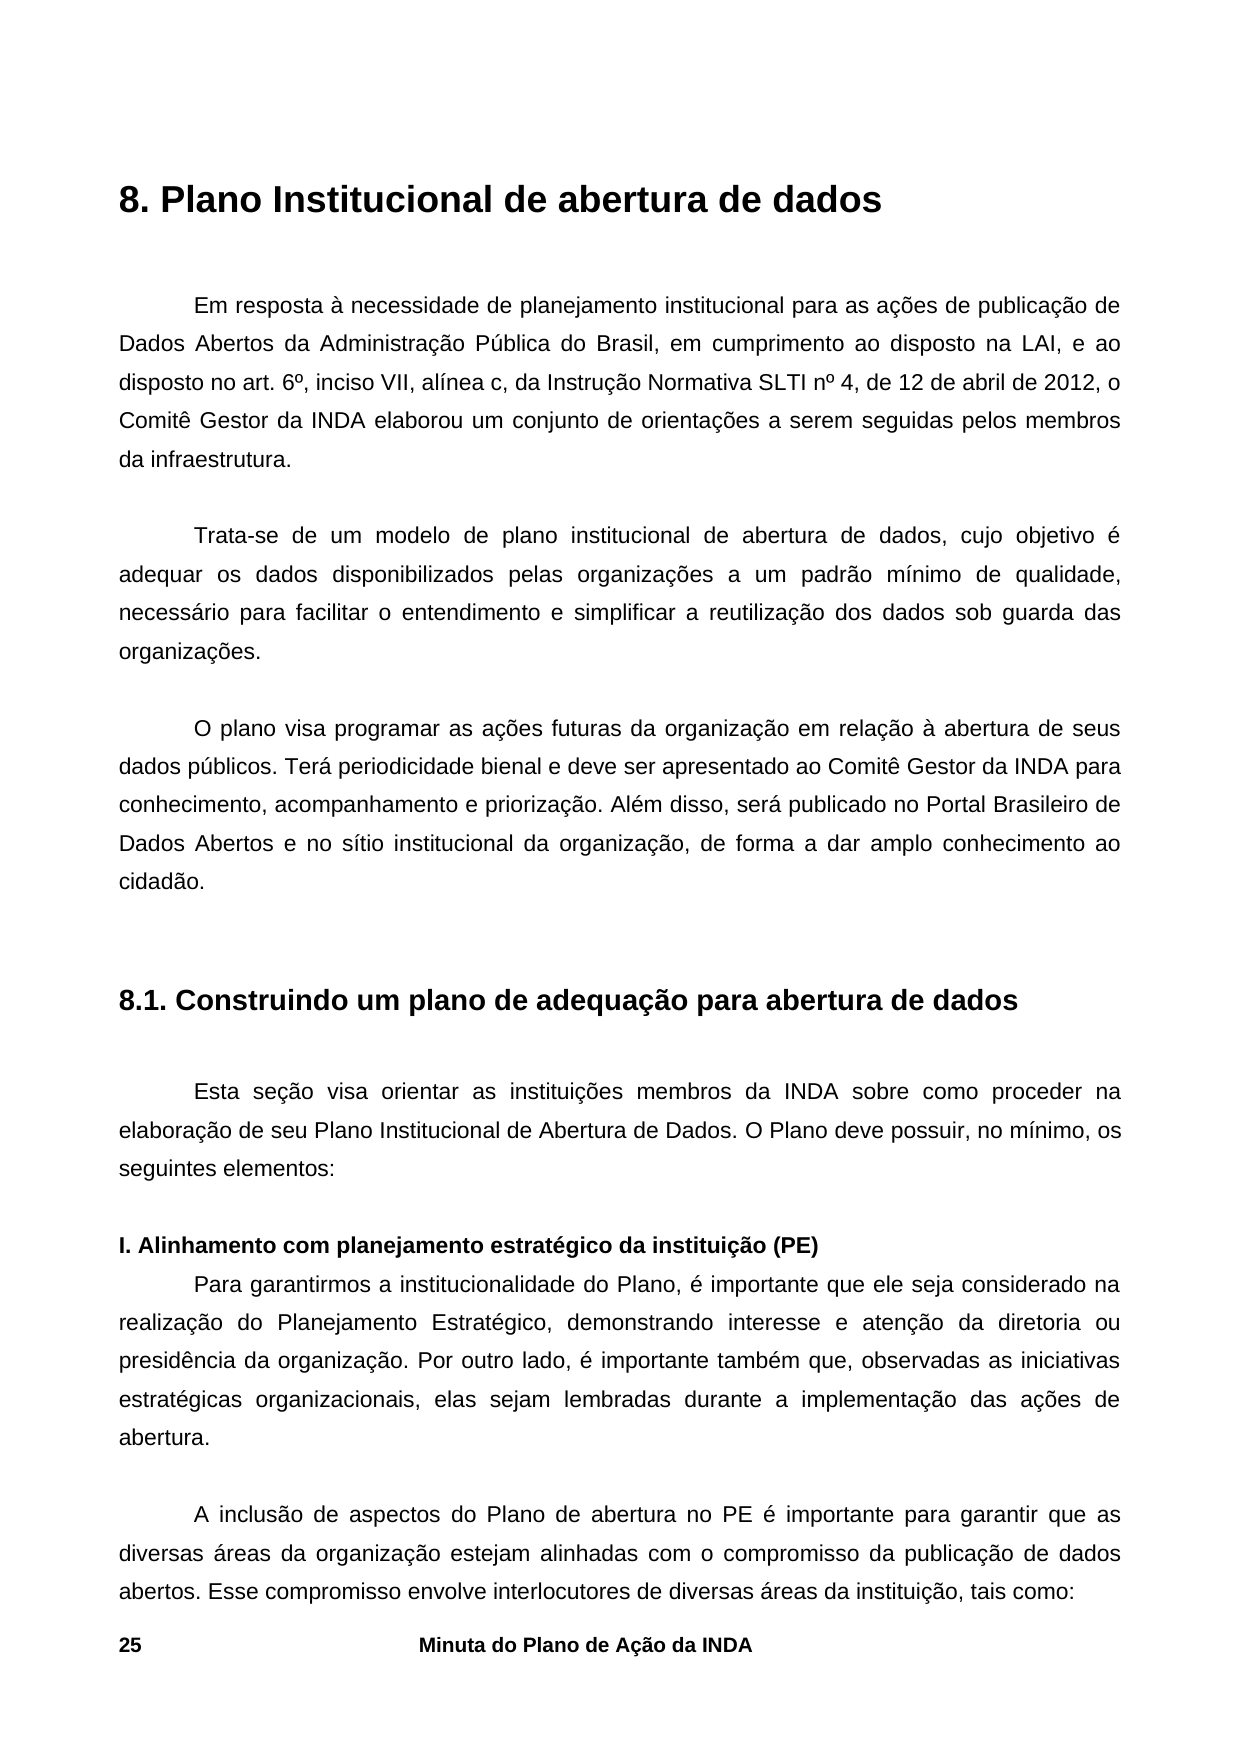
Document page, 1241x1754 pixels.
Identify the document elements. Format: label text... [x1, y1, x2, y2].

text Esta seção visa orientar as instituições membros da INDA sobre como proceder na elaboração de seu Plano Institucional de Abertura de Dados. O Plano deve possuir, no mínimo, os seguintes elementos: [118, 1079, 1122, 1182]
subtitle 8.1. Construindo um plano de adequação para abertura de dados [118, 983, 1122, 1016]
text O plano visa programar as ações futuras da organização em relação à abertura de seus dados públicos. Terá periodicidade bienal e deve ser apresentado ao Comitê Gestor da INDA para conhecimento, acompanhamento e priorização. Além disso, será publicado no Portal Brasileiro de Dados Abertos e no sítio institucional da organização, de forma a dar amplo conhecimento ao cidadão. [118, 715, 1122, 895]
text Para garantirmos a institucionalidade do Plano, é importante que ele seja considerado na realização do Planejamento Estratégico, demonstrando interesse e atenção da diretoria ou presidência da organização. Por outro lado, é importante também que, observadas as iniciativas estratégicas organizacionais, elas sejam lembradas durante a implementação das ações de abertura. [118, 1271, 1122, 1451]
text Trata-se de um modelo de plano institucional de abertura de dados, cujo objetivo é adequar os dados disponibilizados pelas organizações a um padrão mínimo de qualidade, necessário para facilitar o entendimento e simplificar a reutilização dos dados sob guarda das organizações. [118, 523, 1122, 664]
text I. Alinhamento com planejamento estratégico da instituição (PE) [118, 1233, 1122, 1258]
text A inclusão de aspectos do Plano de abertura no PE é importante para garantir que as diversas áreas da organização estejam alinhadas com o compromisso da publicação de dados abertos. Esse compromisso envolve interlocutores de diversas áreas da instituição, tais como: [118, 1502, 1122, 1604]
text Em resposta à necessidade de planejamento institucional para as ações de publicação de Dados Abertos da Administração Pública do Brasil, em cumprimento ao disposto na LAI, e ao disposto no art. 6º, inciso VII, alínea c, da Instrução Normativa SLTI nº 4, de 12 de abril de 2012, o Comitê Gestor da INDA elaborou um conjunto de orientações a serem seguidas pelos membros da infraestrutura. [118, 292, 1122, 472]
subtitle 8. Plano Institucional de abertura de dados [118, 179, 1122, 221]
